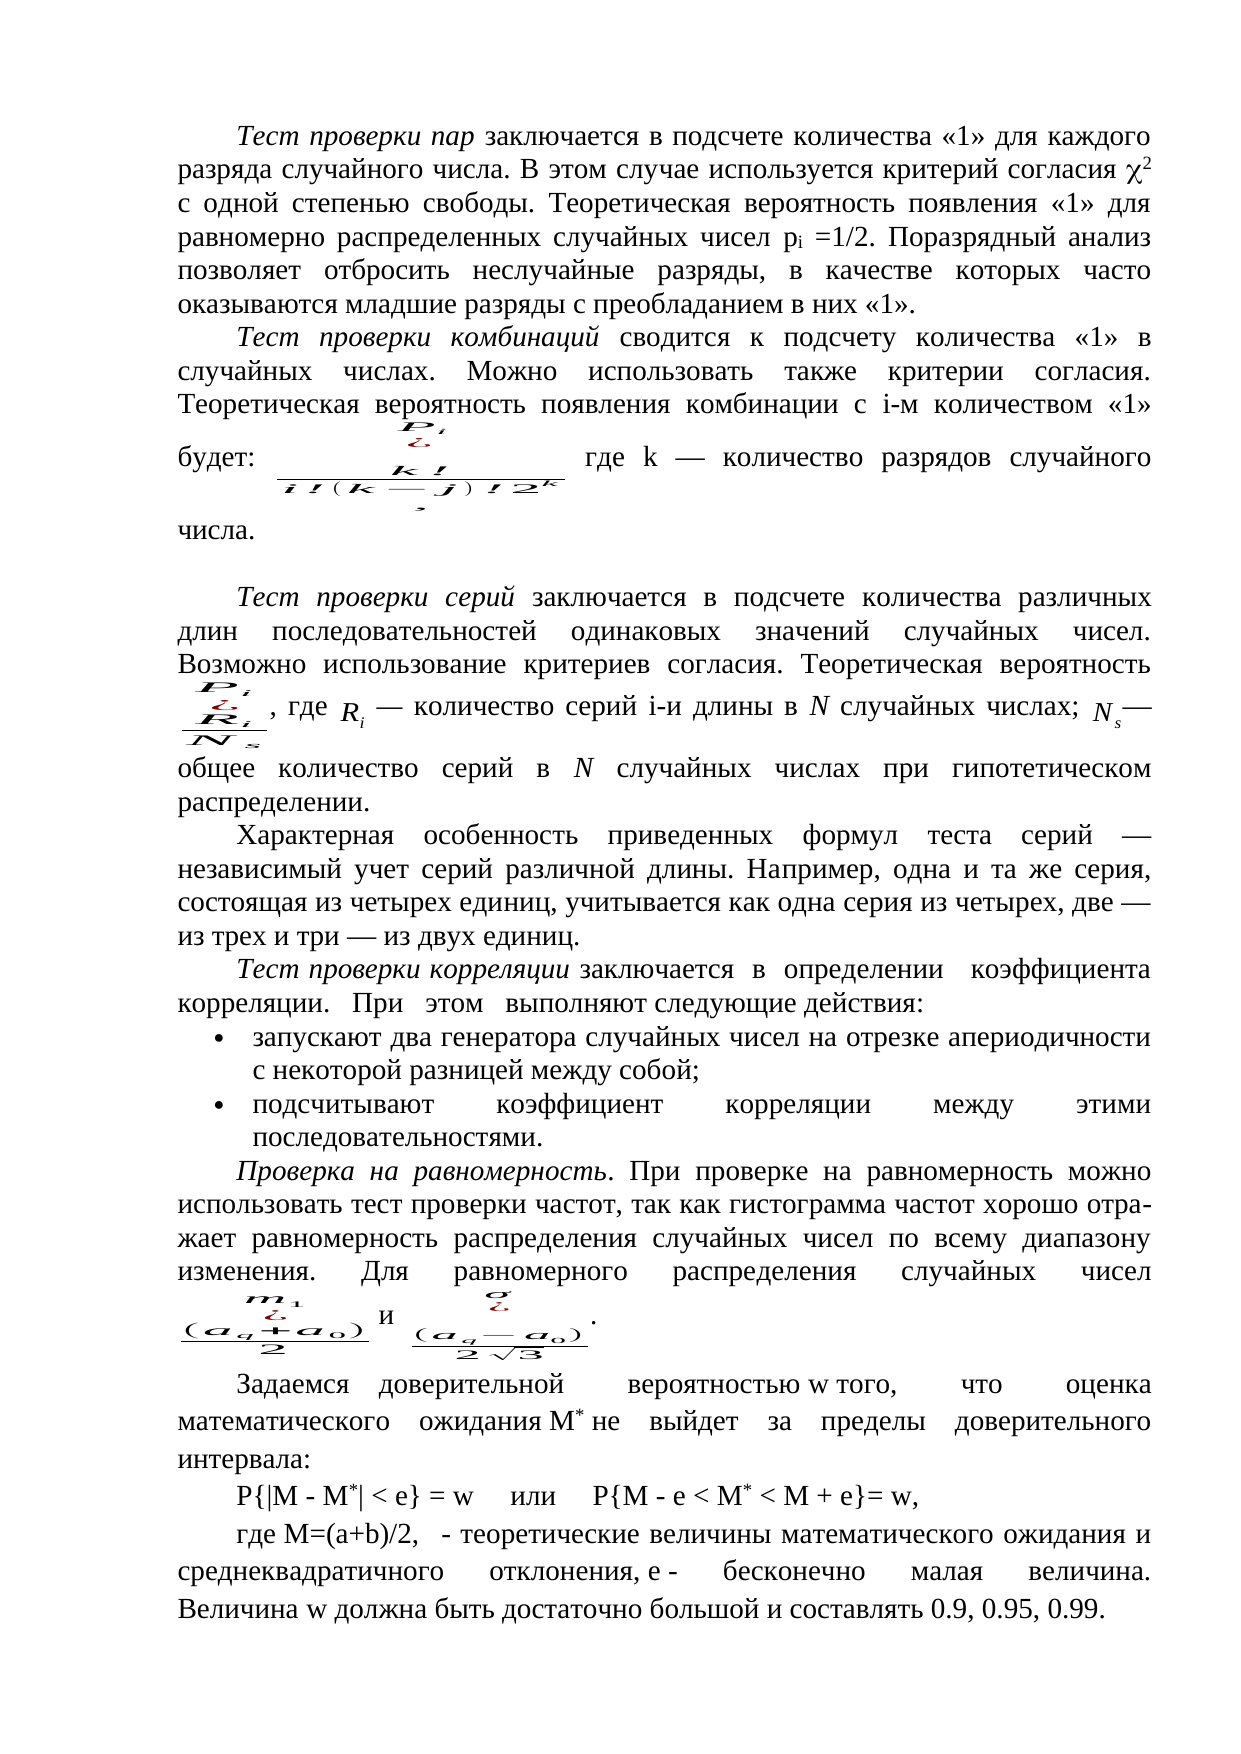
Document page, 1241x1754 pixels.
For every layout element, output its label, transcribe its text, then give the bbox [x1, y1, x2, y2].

list запускают два генератора случайных чисел на отрезке апериодичности с некоторой разницей между собой; [215, 1019, 1152, 1086]
text Тест проверки комбинаций сводится к подсчету коли­чества «1» в случайных числах. Можно использовать также критерии согласия. Теоретическая вероятность появления комбинации с i-м количеством «1» будет: где k — количество разрядов случайного числа. [177, 319, 1152, 546]
text Тест проверки корреляции заключается в определении коэффициента корреляции. При этом выполняют следующие действия: [177, 952, 1152, 1019]
text Проверка на равномерность. При про­верке на равномерность можно использовать тест про­верки частот, так как гистограмма частот хорошо отра­жает равномерность распределения случайных чисел по всему диапазону изменения. Для равномерного распре­деления случайных чисел и . [177, 1153, 1152, 1362]
text Тест проверки серий заключается в подсчете коли­чества различных длин последовательностей одинаковых значений случайных чисел. Возможно использование критериев согласия. Теоретическая вероятность , где — количество серий i-и длины в N случайных числах; — общее количество серий в N случайных чис­лах при гипотетическом распределении. [177, 579, 1152, 817]
text Характерная особенность приведенных формул теста серий — независимый учет серий различной длины. На­пример, одна и та же серия, состоящая из четырех еди­ниц, учитывается как одна серия из четырех, две — из трех и три — из двух единиц. [177, 817, 1152, 952]
text Р{|М - M*| < e} = w или Р{М - e < М* < M + e}= w, [177, 1474, 1152, 1512]
list подсчитывают коэффициент корреляции между этими последовательностями. [215, 1086, 1152, 1153]
text Задаемся доверительной вероятностью w того, что оценка математического ожидания M* не выйдет за пределы доверительного интервала: [177, 1362, 1152, 1474]
text Тест проверки пар заключается в подсчете количества «1» для каждого разряда случайного числа. В этом слу­чае используется критерий согласия 2 с одной степенью свободы. Теоретическая вероятность появления «1» для равномерно распределенных случайных чисел pi =1/2. Поразрядный анализ позволяет отбросить неслучайные разряды, в качестве которых часто оказываются млад­шие разряды с преобладанием в них «1». [177, 118, 1152, 319]
text где M=(a+b)/2, - теоретические величины математического ожидания и среднеквадратичного отклонения, e - бесконечно малая величина. Величина w должна быть достаточно большой и составлять 0.9, 0.95, 0.99. [177, 1512, 1152, 1624]
